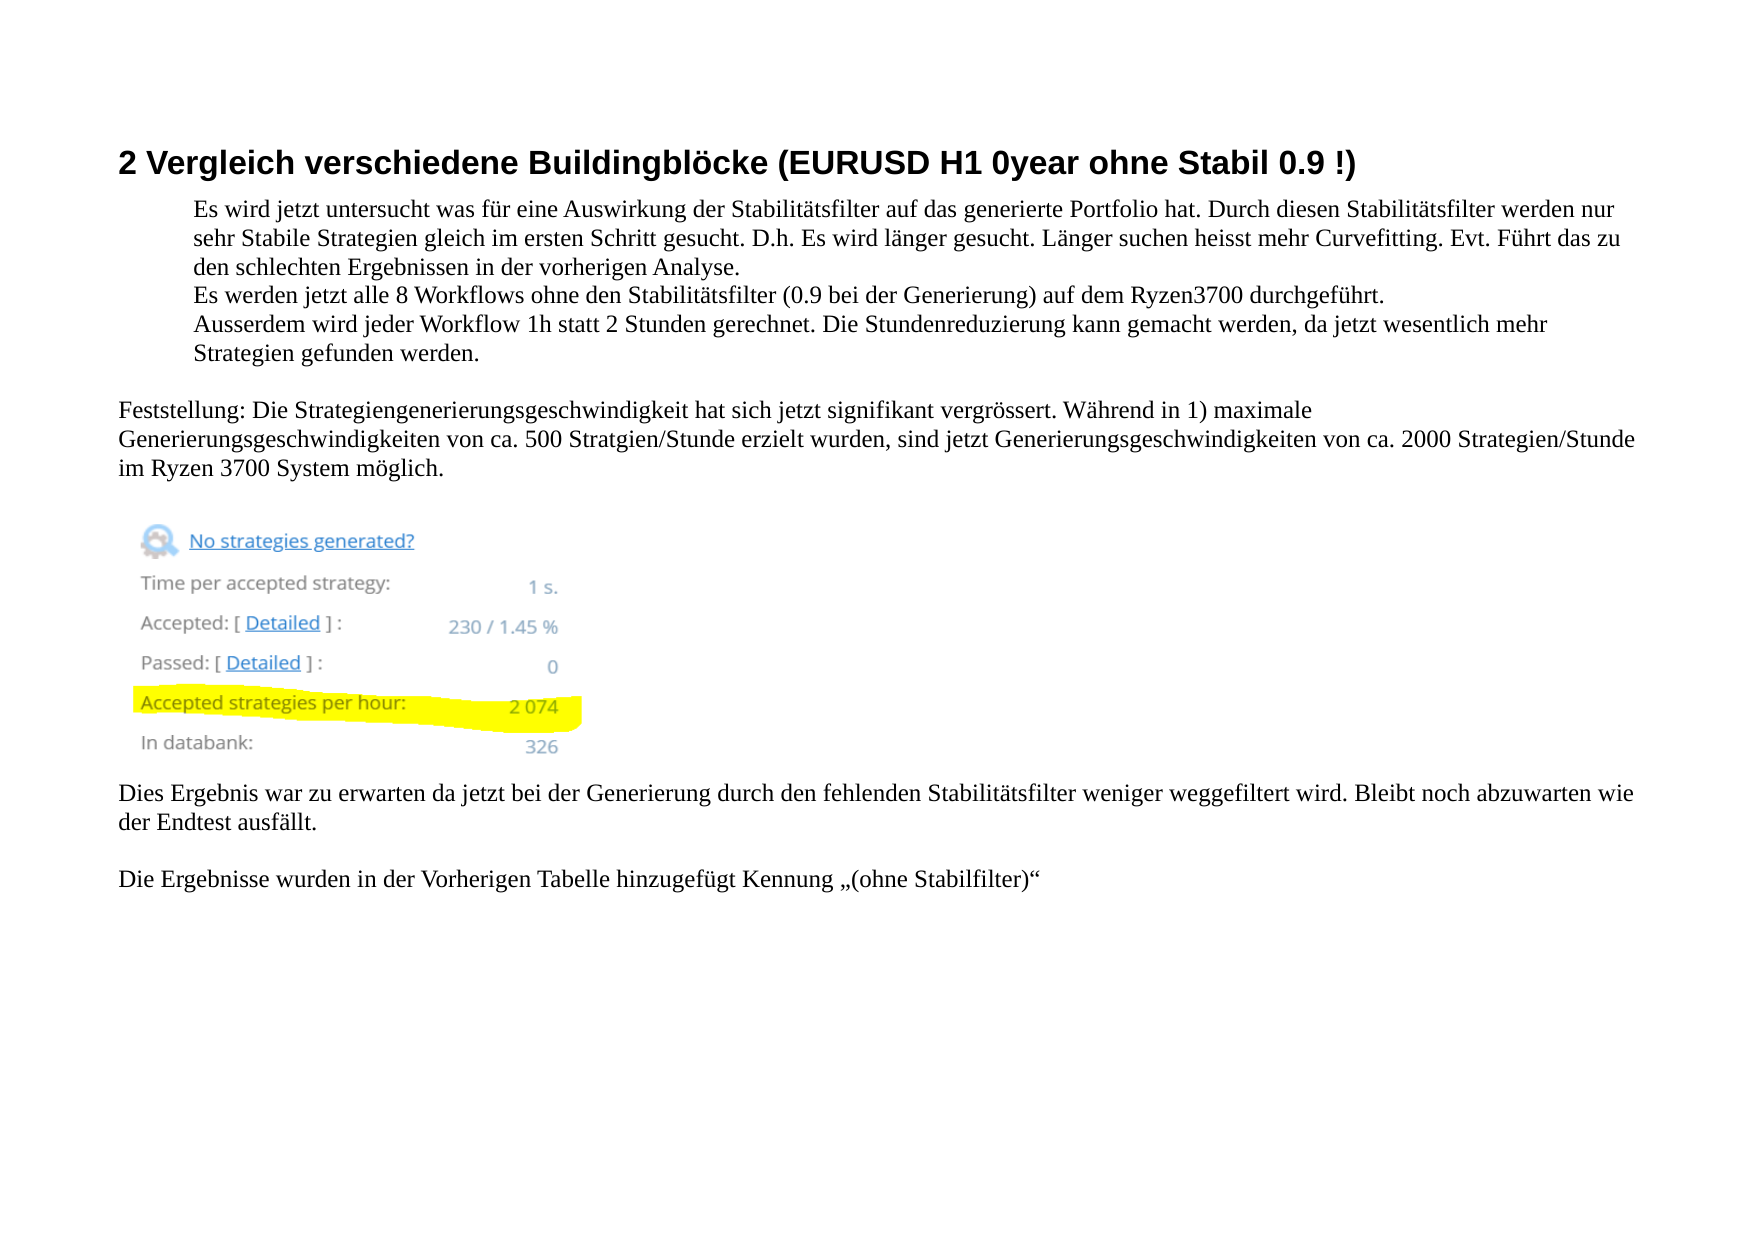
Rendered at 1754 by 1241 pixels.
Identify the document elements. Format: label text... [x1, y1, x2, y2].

subtitle 2 Vergleich verschiedene Buildingblöcke (EURUSD H1 0year ohne Stabil 0.9 !) [118, 143, 1636, 182]
list Es werden jetzt alle 8 Workflows ohne den Stabilitätsfilter (0.9 bei der Generierung) auf dem Ryzen3700 durchgeführt. [156, 281, 1636, 309]
list Ausserdem wird jeder Workflow 1h statt 2 Stunden gerechnet. Die Stundenreduzierung kann gemacht werden, da jetzt wesentlich mehr Strategien gefunden werden. [156, 309, 1636, 367]
text Die Ergebnisse wurden in der Vorherigen Tabelle hinzugefügt Kennung „(ohne Stabilfilter)“ [118, 864, 1636, 893]
picture [130, 514, 582, 779]
list Es wird jetzt untersucht was für eine Auswirkung der Stabilitätsfilter auf das generierte Portfolio hat. Durch diesen Stabilitätsfilter werden nur sehr Stabile Strategien gleich im ersten Schritt gesucht. D.h. Es wird länger gesucht. Länger suchen heisst mehr Curvefitting. Evt. Führt das zu den schlechten Ergebnissen in der vorherigen Analyse. [156, 194, 1636, 281]
text Feststellung: Die Strategiengenerierungsgeschwindigkeit hat sich jetzt signifikant vergrössert. Während in 1) maximale Generierungsgeschwindigkeiten von ca. 500 Stratgien/Stunde erzielt wurden, sind jetzt Generierungsgeschwindigkeiten von ca. 2000 Strategien/Stunde im Ryzen 3700 System möglich. [118, 396, 1636, 482]
text Dies Ergebnis war zu erwarten da jetzt bei der Generierung durch den fehlenden Stabilitätsfilter weniger weggefiltert wird. Bleibt noch abzuwarten wie der Endtest ausfällt. [118, 511, 1636, 836]
